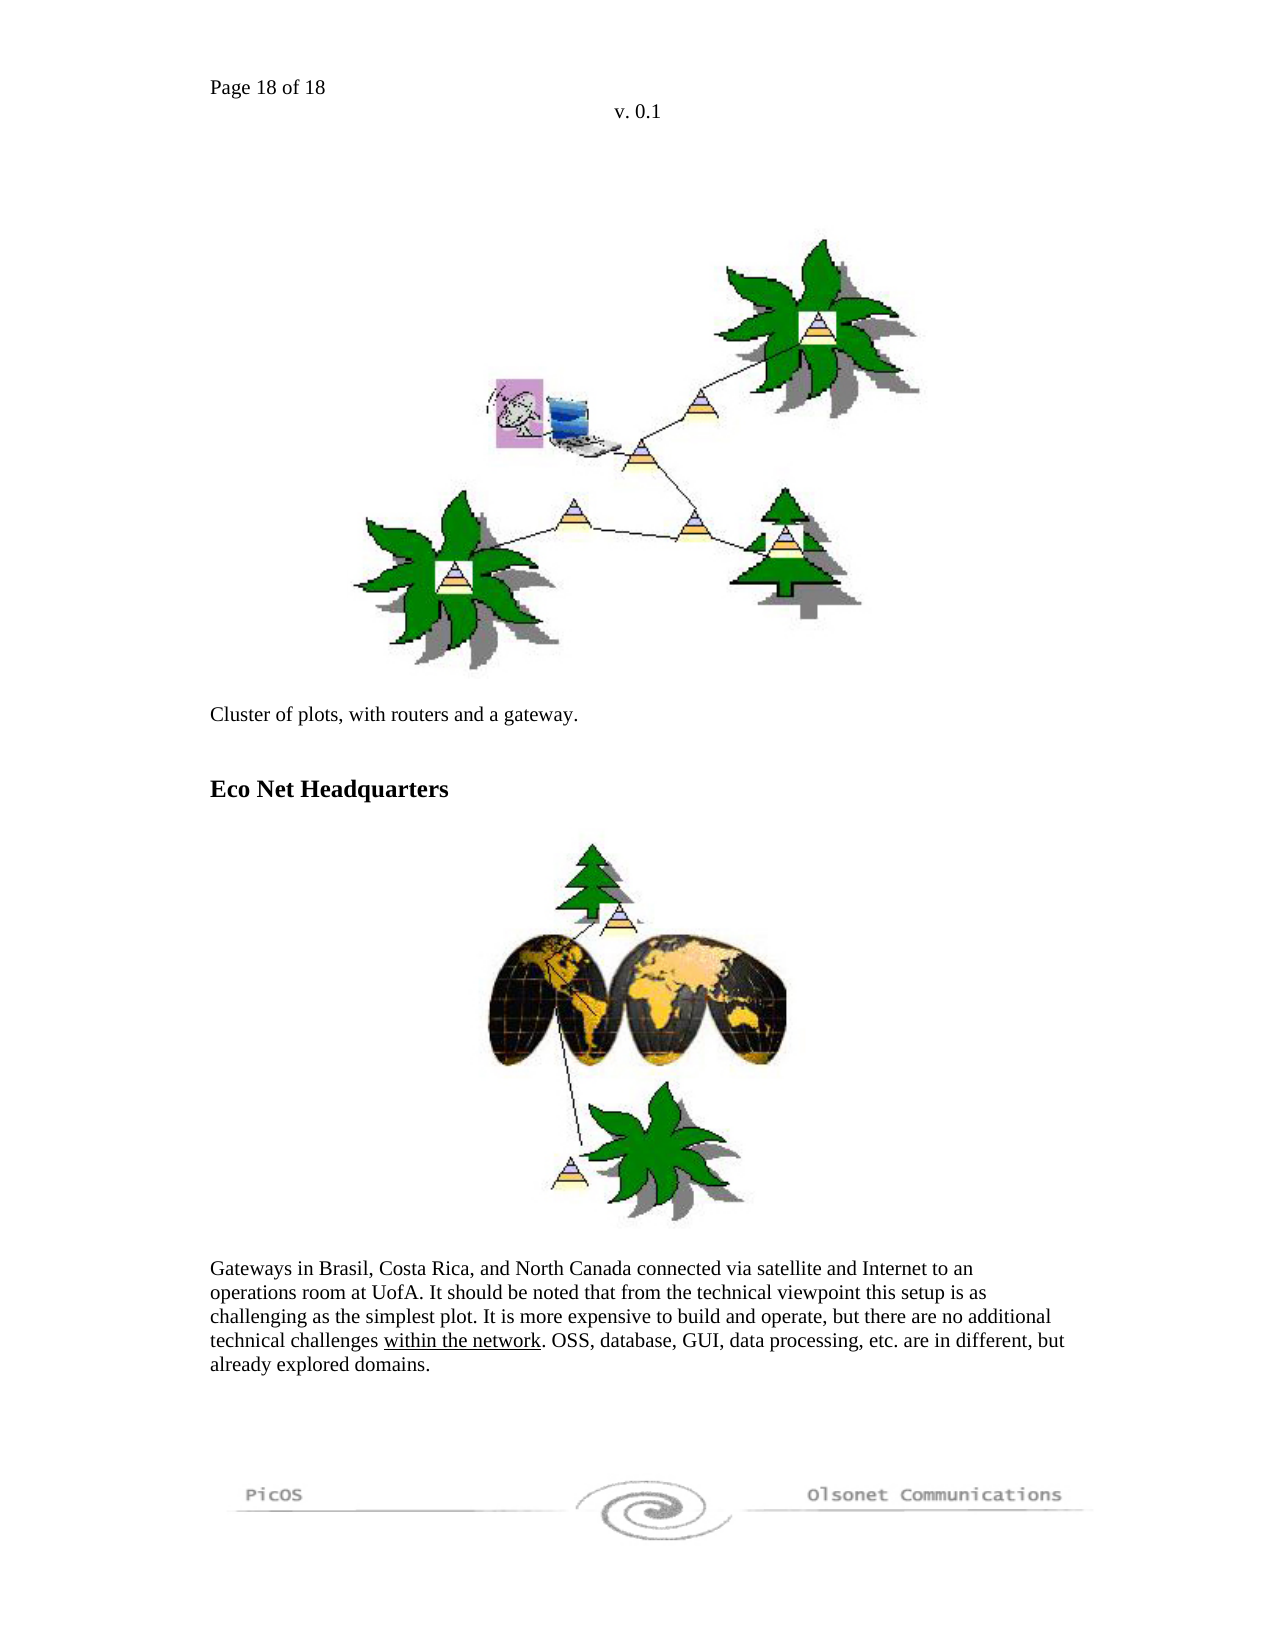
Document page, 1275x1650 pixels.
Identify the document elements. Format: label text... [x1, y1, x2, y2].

text Cluster of plots, with routers and a gateway. [210, 702, 1065, 726]
picture [346, 225, 929, 679]
picture [226, 1464, 1094, 1566]
text Eco Net Headquarters [210, 774, 1065, 803]
text Gateways in Brasil, Costa Rica, and North Canada connected via satellite and Internet to an operations room at UofA. It should be noted that from the technical viewpoint this setup is as challenging as the simplest plot. It is more expensive to build and operate, but there are no additional technical challenges within the network. OSS, database, GUI, data processing, etc. are in different, but already explored domains. [210, 1256, 1065, 1376]
picture [457, 827, 818, 1232]
